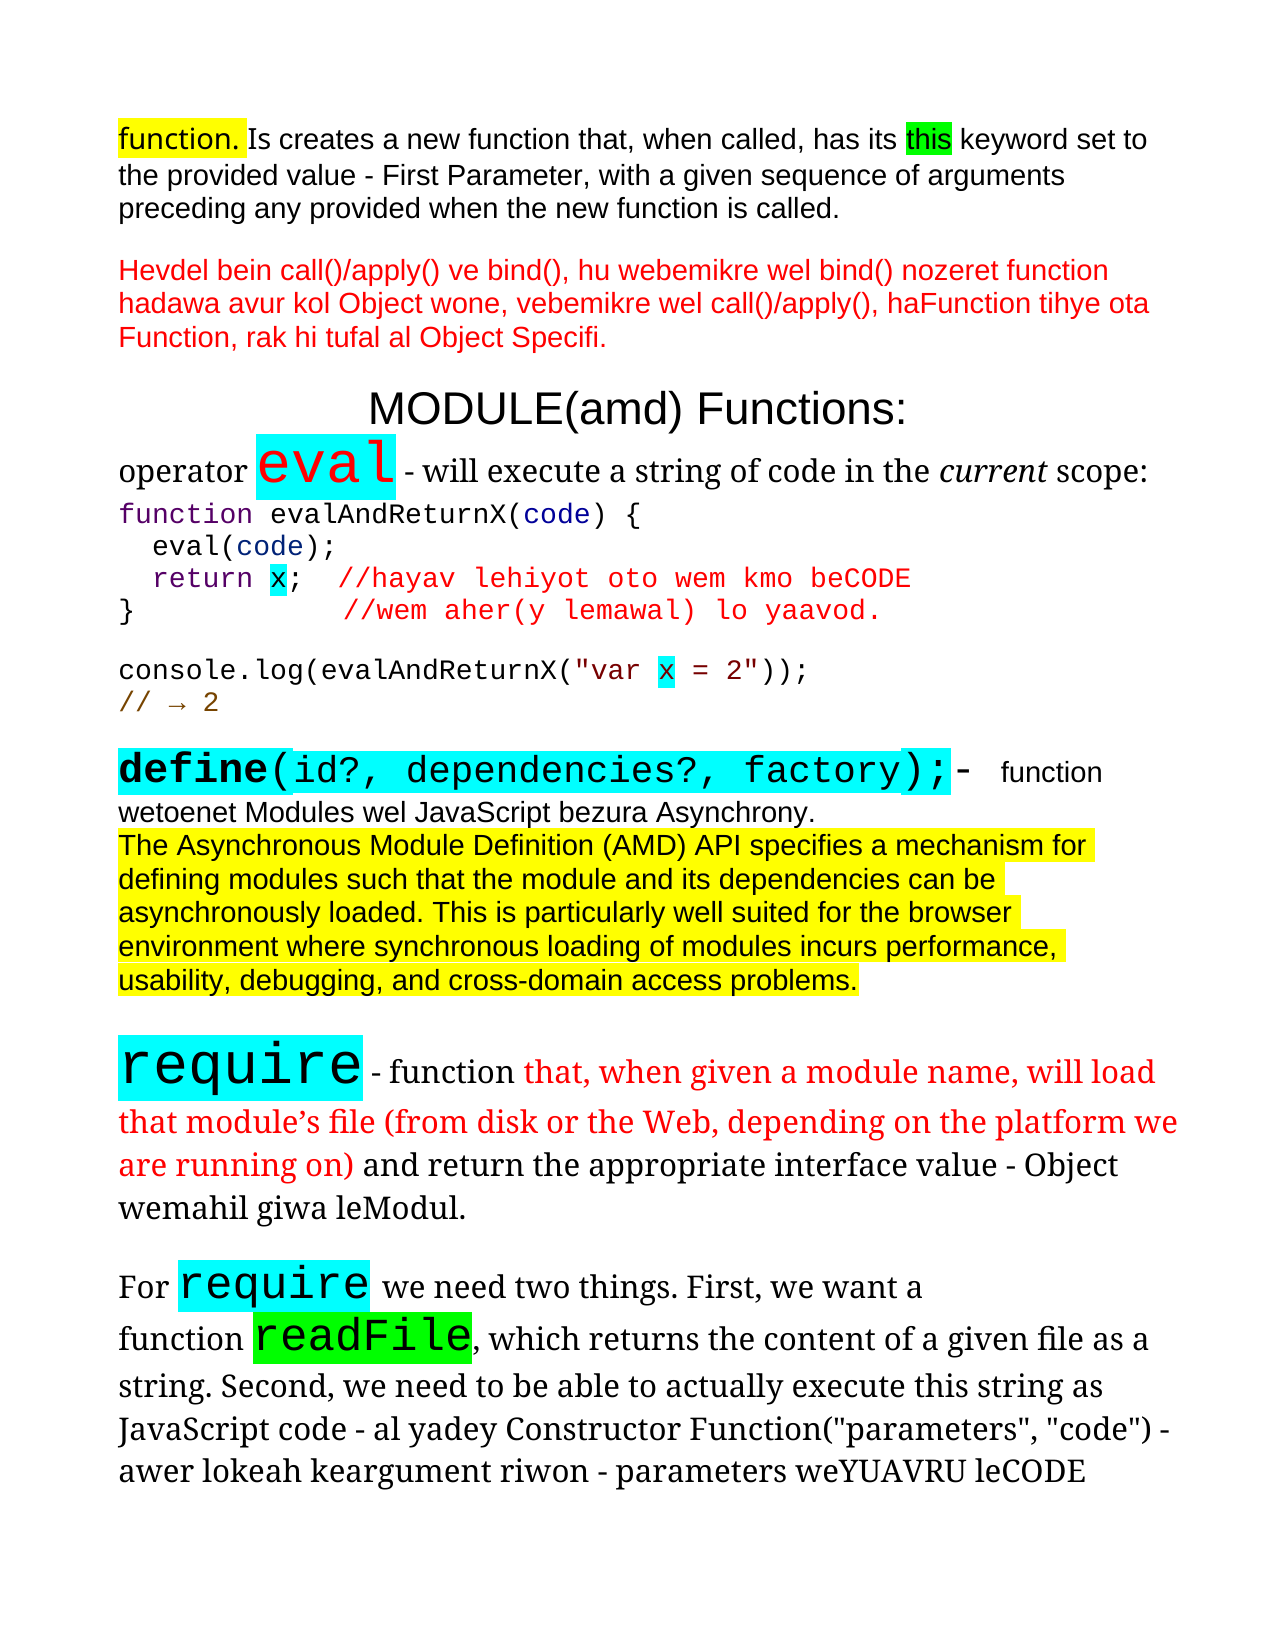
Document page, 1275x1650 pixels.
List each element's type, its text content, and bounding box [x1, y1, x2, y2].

text return x; //hayav lehiyot oto wem kmo beCODE [118, 564, 1157, 596]
text eval(code); [118, 532, 1157, 564]
text Hevdel bein call()/apply() ve bind(), hu webemikre wel bind() nozeret function hadawa avur kol Object wone, vebemikre wel call()/apply(), haFunction tihye ota Function, rak hi tufal al Object Specifi. [118, 253, 1157, 353]
text require - function that, when given a module name, will load that module’s file (from disk or the Web, depending on the platform we are running on) and return the appropriate interface value - Object wemahil giwa leModul. [118, 1034, 1204, 1228]
text // → 2 [118, 688, 1157, 719]
text The Asynchronous Module Definition (AMD) API specifies a mechanism for defining modules such that the module and its dependencies can be asynchronously loaded. This is particularly well suited for the browser environment where synchronous loading of modules incurs performance, usability, debugging, and cross-domain access problems. [118, 828, 1157, 996]
text operator eval - will execute a string of code in the current scope: [118, 434, 1157, 500]
text function evalAndReturnX(code) { [118, 500, 1157, 532]
text define(id?, dependencies?, factory);- function wetoenet Modules wel JavaScript bezura Asynchrony. [118, 748, 1157, 828]
text MODULE(amd) Functions: [118, 382, 1157, 434]
text function. Is creates a new function that, when called, has its this keyword set to the provided value - First Parameter, with a given sequence of arguments preceding any provided when the new function is called. [118, 118, 1157, 225]
text } //wem aher(y lemawal) lo yaavod. [118, 596, 1157, 628]
text console.log(evalAndReturnX("var x = 2")); [118, 656, 1157, 688]
text For require we need two things. First, we want a function readFile, which returns the content of a given file as a string. Second, we need to be able to actually execute this string as JavaScript code - al yadey Constructor Function("parameters", "code") - awer lokeah keargument riwon - parameters weYUAVRU leCODE [118, 1249, 1204, 1492]
